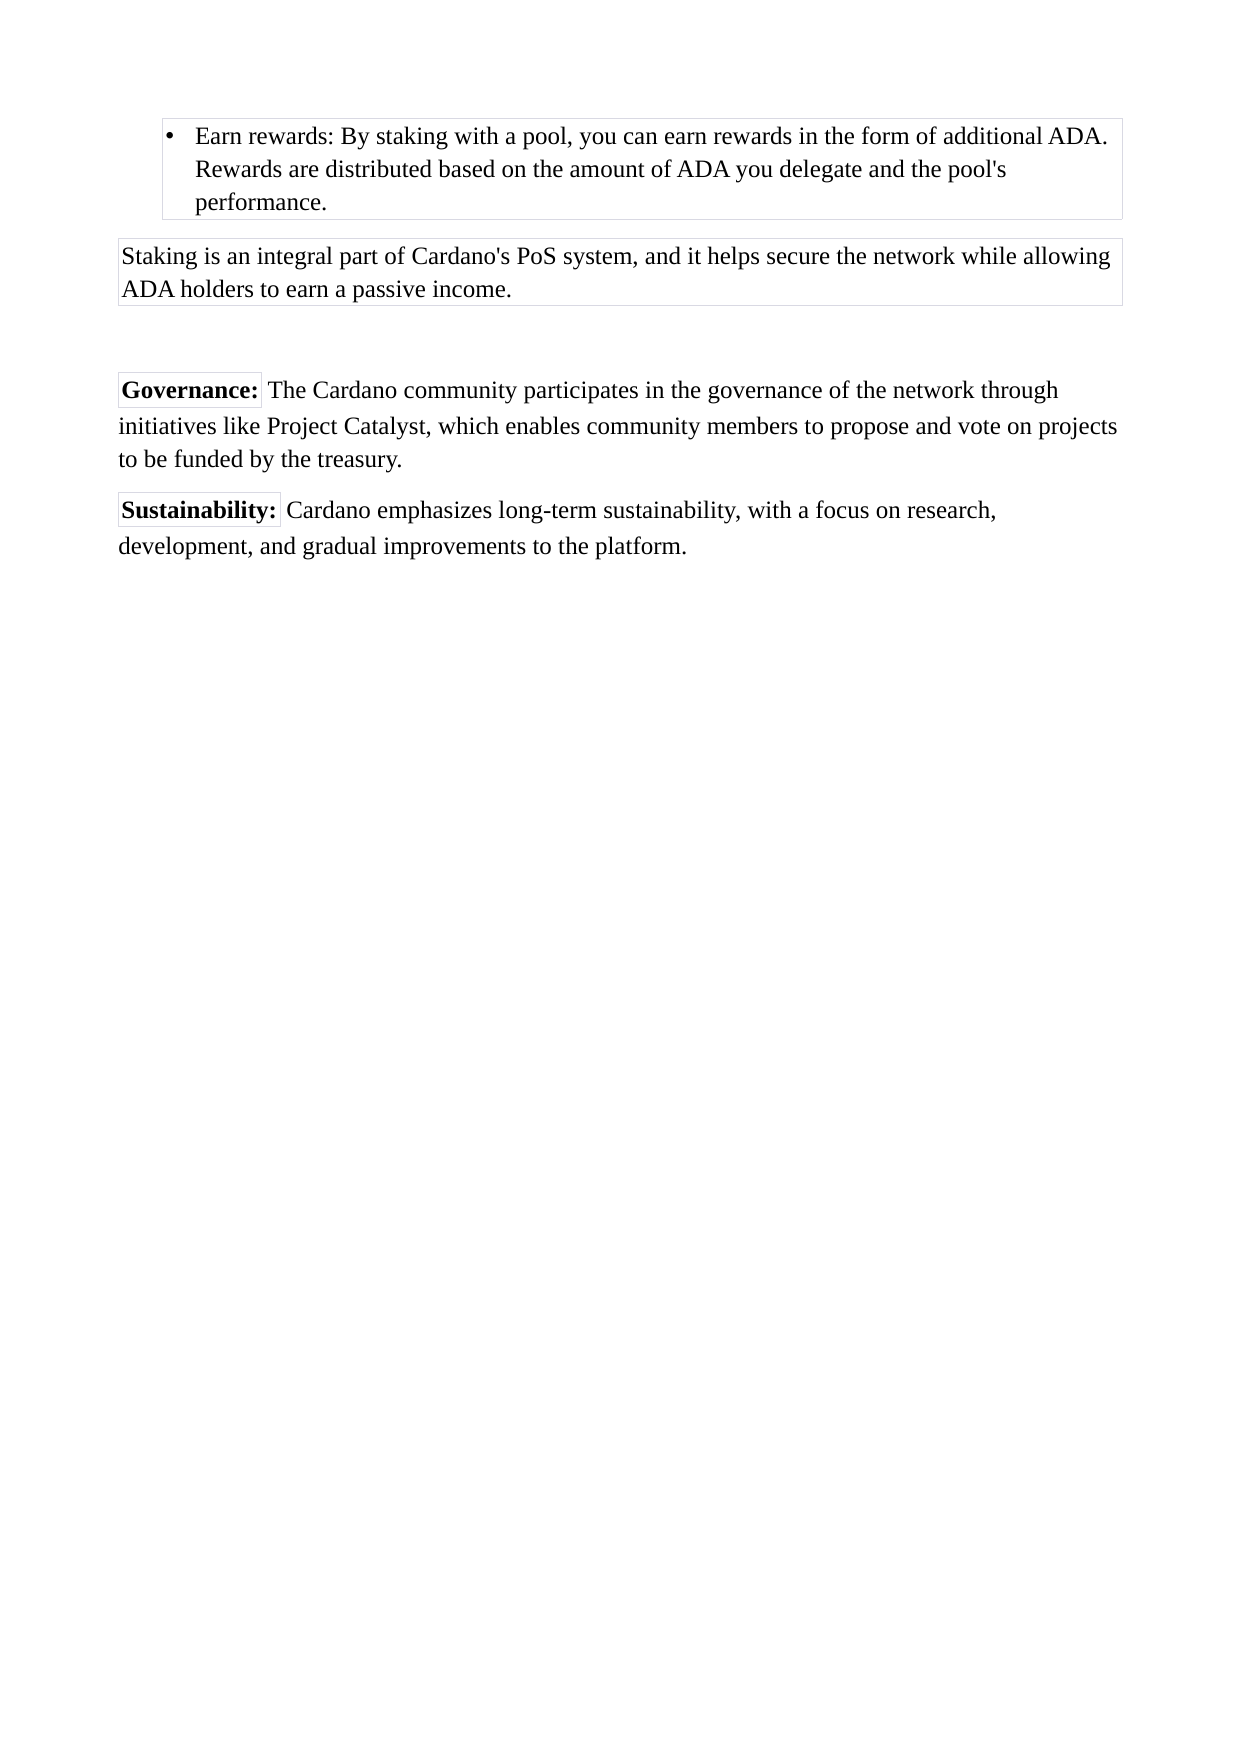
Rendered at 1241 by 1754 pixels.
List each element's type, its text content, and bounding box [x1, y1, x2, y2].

text Sustainability: Cardano emphasizes long-term sustainability, with a focus on research, development, and gradual improvements to the platform. [118, 492, 1122, 559]
text Staking is an integral part of Cardano's PoS system, and it helps secure the network while allowing ADA holders to earn a passive income. [119, 239, 1122, 305]
text Governance: The Cardano community participates in the governance of the network through initiatives like Project Catalyst, which enables community members to propose and vote on projects to be funded by the treasury. [118, 372, 1122, 473]
list Earn rewards: By staking with a pool, you can earn rewards in the form of additional ADA. Rewards are distributed based on the amount of ADA you delegate and the pool's performance. [163, 119, 1122, 219]
